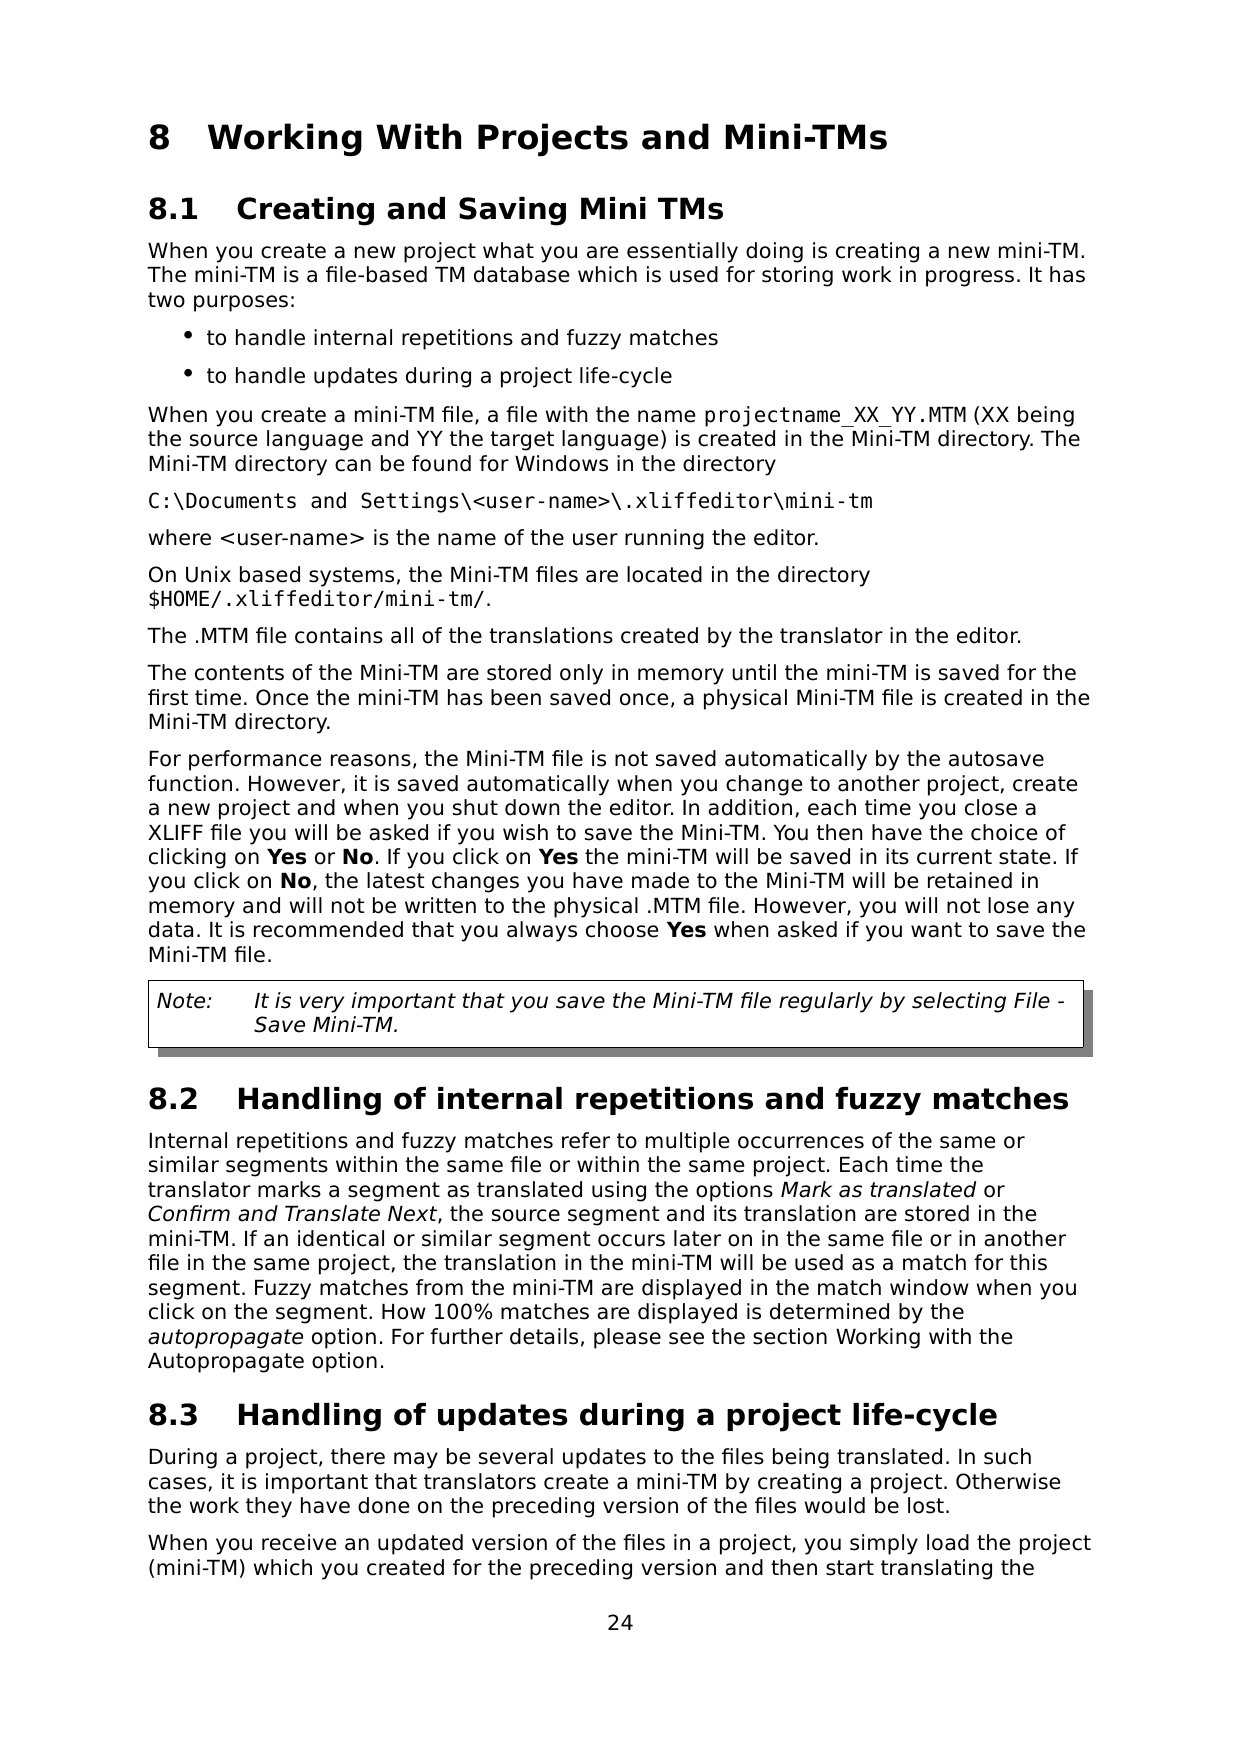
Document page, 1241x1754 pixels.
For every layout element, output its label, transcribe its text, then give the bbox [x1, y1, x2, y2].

subtitle Creating and Saving Mini TMs [148, 192, 1093, 226]
text Internal repetitions and fuzzy matches refer to multiple occurrences of the same or similar segments within the same file or within the same project. Each time the translator marks a segment as translated using the options Mark as translated or Confirm and Translate Next, the source segment and its translation are stored in the mini-TM. If an identical or similar segment occurs later on in the same file or in another file in the same project, the translation in the mini-TM will be used as a match for this segment. Fuzzy matches from the mini-TM are displayed in the match window when you click on the segment. How 100% matches are displayed is determined by the autopropagate option. For further details, please see the section Working with the Autopropagate option. [148, 1129, 1093, 1374]
text When you create a new project what you are essentially doing is creating a new mini-TM. The mini-TM is a file-based TM database which is used for storing work in progress. It has two purposes: [148, 239, 1093, 312]
text where <user-name> is the name of the user running the editor. [148, 526, 1093, 550]
text C:\Documents and Settings\<user-name>\.xliffeditor\mini-tm [148, 489, 1093, 513]
subtitle Working With Projects and Mini-TMs [148, 118, 1093, 157]
subtitle Handling of updates during a project life-cycle [148, 1399, 1093, 1433]
text When you create a mini-TM file, a file with the name projectname_XX_YY.MTM (XX being the source language and YY the target language) is created in the Mini-TM directory. The Mini-TM directory can be found for Windows in the directory [148, 403, 1093, 476]
list to handle internal repetitions and fuzzy matches [183, 325, 1093, 351]
text When you receive an updated version of the files in a project, you simply load the project (mini-TM) which you created for the preceding version and then start translating the [148, 1531, 1093, 1580]
subtitle Handling of internal repetitions and fuzzy matches [148, 1082, 1093, 1116]
list to handle updates during a project life-cycle [183, 364, 1093, 390]
text For performance reasons, the Mini-TM file is not saved automatically by the autosave function. However, it is saved automatically when you change to another project, create a new project and when you shut down the editor. In addition, each time you close a XLIFF file you will be asked if you wish to save the Mini-TM. You then have the choice of clicking on Yes or No. If you click on Yes the mini-TM will be saved in its current state. If you click on No, the latest changes you have made to the Mini-TM will be retained in memory and will not be written to the physical .MTM file. However, you will not lose any data. It is recommended that you always choose Yes when asked if you want to save the Mini-TM file. [148, 747, 1093, 967]
text On Unix based systems, the Mini-TM files are located in the directory $HOME/.xliffeditor/mini-tm/. [148, 563, 1093, 612]
text The contents of the Mini-TM are stored only in memory until the mini-TM is saved for the first time. Once the mini-TM has been saved once, a physical Mini-TM file is created in the Mini-TM directory. [148, 661, 1093, 734]
list It is very important that you save the Mini-TM file regularly by selecting File - Save Mini-TM. [149, 981, 1082, 1047]
text During a project, there may be several updates to the files being translated. In such cases, it is important that translators create a mini-TM by creating a project. Otherwise the work they have done on the preceding version of the files would be lost. [148, 1445, 1093, 1518]
text The .MTM file contains all of the translations created by the translator in the editor. [148, 624, 1093, 649]
